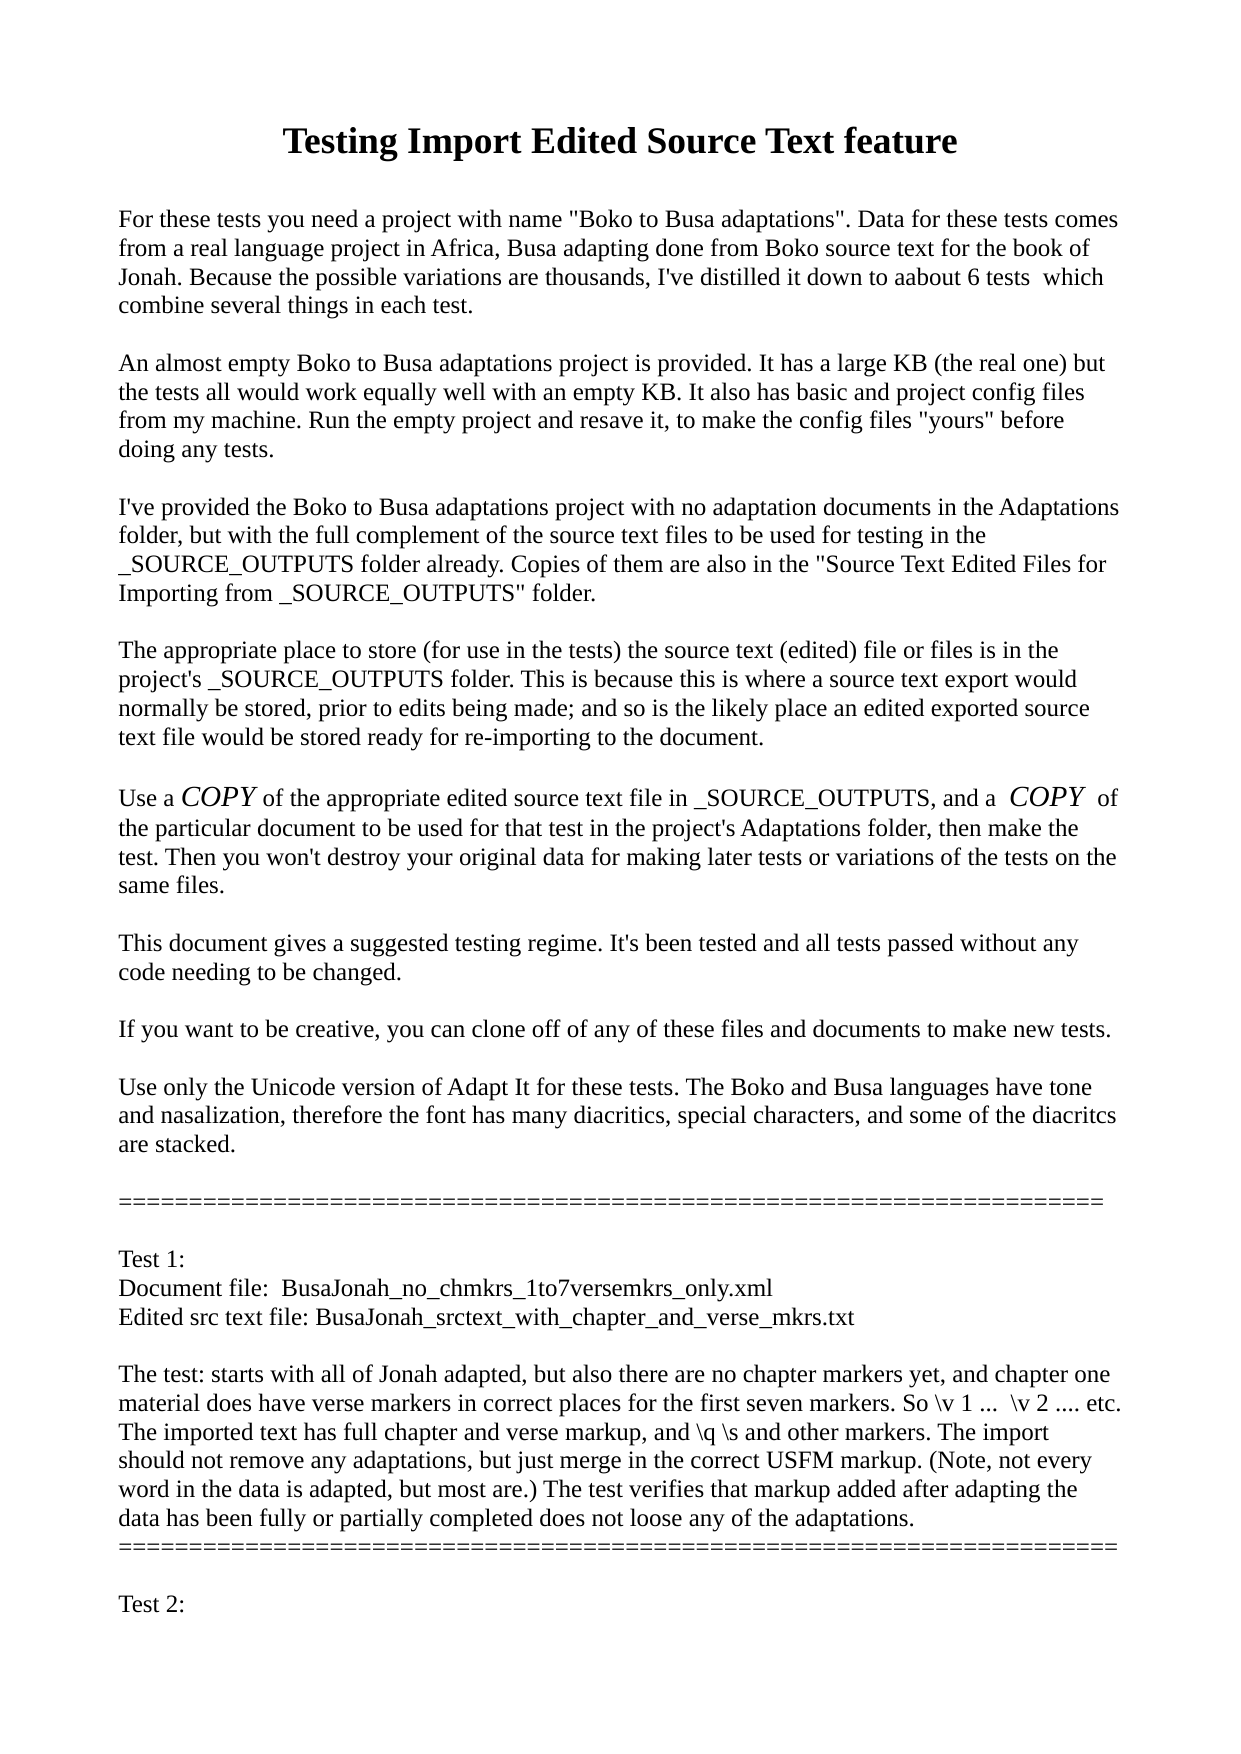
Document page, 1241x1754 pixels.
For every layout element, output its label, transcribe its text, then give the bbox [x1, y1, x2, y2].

text Test 1: [118, 1244, 1122, 1273]
text ====================================================================== [118, 1187, 1122, 1215]
text Edited src text file: BusaJonah_srctext_with_chapter_and_verse_mkrs.txt [118, 1302, 1122, 1330]
text The imported text has full chapter and verse markup, and \q \s and other markers. The import should not remove any adaptations, but just merge in the correct USFM markup. (Note, not every word in the data is adapted, but most are.) The test verifies that markup added after adapting the data has been fully or partially completed does not loose any of the adaptations. [118, 1417, 1122, 1532]
text I've provided the Boko to Busa adaptations project with no adaptation documents in the Adaptations folder, but with the full complement of the source text files to be used for testing in the _SOURCE_OUTPUTS folder already. Copies of them are also in the "Source Text Edited Files for Importing from _SOURCE_OUTPUTS" folder. [118, 492, 1122, 607]
text Document file: BusaJonah_no_chmkrs_1to7versemkrs_only.xml [118, 1273, 1122, 1302]
text The test: starts with all of Jonah adapted, but also there are no chapter markers yet, and chapter one material does have verse markers in correct places for the first seven markers. So \v 1 ... \v 2 .... etc. [118, 1359, 1122, 1417]
text This document gives a suggested testing regime. It's been tested and all tests passed without any code needing to be changed. [118, 928, 1122, 985]
text The appropriate place to store (for use in the tests) the source text (edited) file or files is in the project's _SOURCE_OUTPUTS folder. This is because this is where a source text export would normally be stored, prior to edits being made; and so is the likely place an edited exported source text file would be stored ready for re-importing to the document. [118, 636, 1122, 751]
text An almost empty Boko to Busa adaptations project is provided. It has a large KB (the real one) but the tests all would work equally well with an empty KB. It also has basic and project config files from my machine. Run the empty project and resave it, to make the config files "yours" before doing any tests. [118, 348, 1122, 463]
text ======================================================================= [118, 1532, 1122, 1560]
text If you want to be creative, you can clone off of any of these files and documents to make new tests. [118, 1014, 1122, 1043]
text For these tests you need a project with name "Boko to Busa adaptations". Data for these tests comes from a real language project in Africa, Busa adapting done from Boko source text for the book of Jonah. Because the possible variations are thousands, I've distilled it down to aabout 6 tests which combine several things in each test. [118, 204, 1122, 319]
text Testing Import Edited Source Text feature [118, 118, 1122, 161]
text Use a COPY of the appropriate edited source text file in _SOURCE_OUTPUTS, and a COPY of the particular document to be used for that test in the project's Adaptations folder, then make the test. Then you won't destroy your original data for making later tests or variations of the tests on the same files. [118, 779, 1122, 899]
text Test 2: [118, 1589, 1122, 1618]
text Use only the Unicode version of Adapt It for these tests. The Boko and Busa languages have tone and nasalization, therefore the font has many diacritics, special characters, and some of the diacritcs are stacked. [118, 1072, 1122, 1158]
